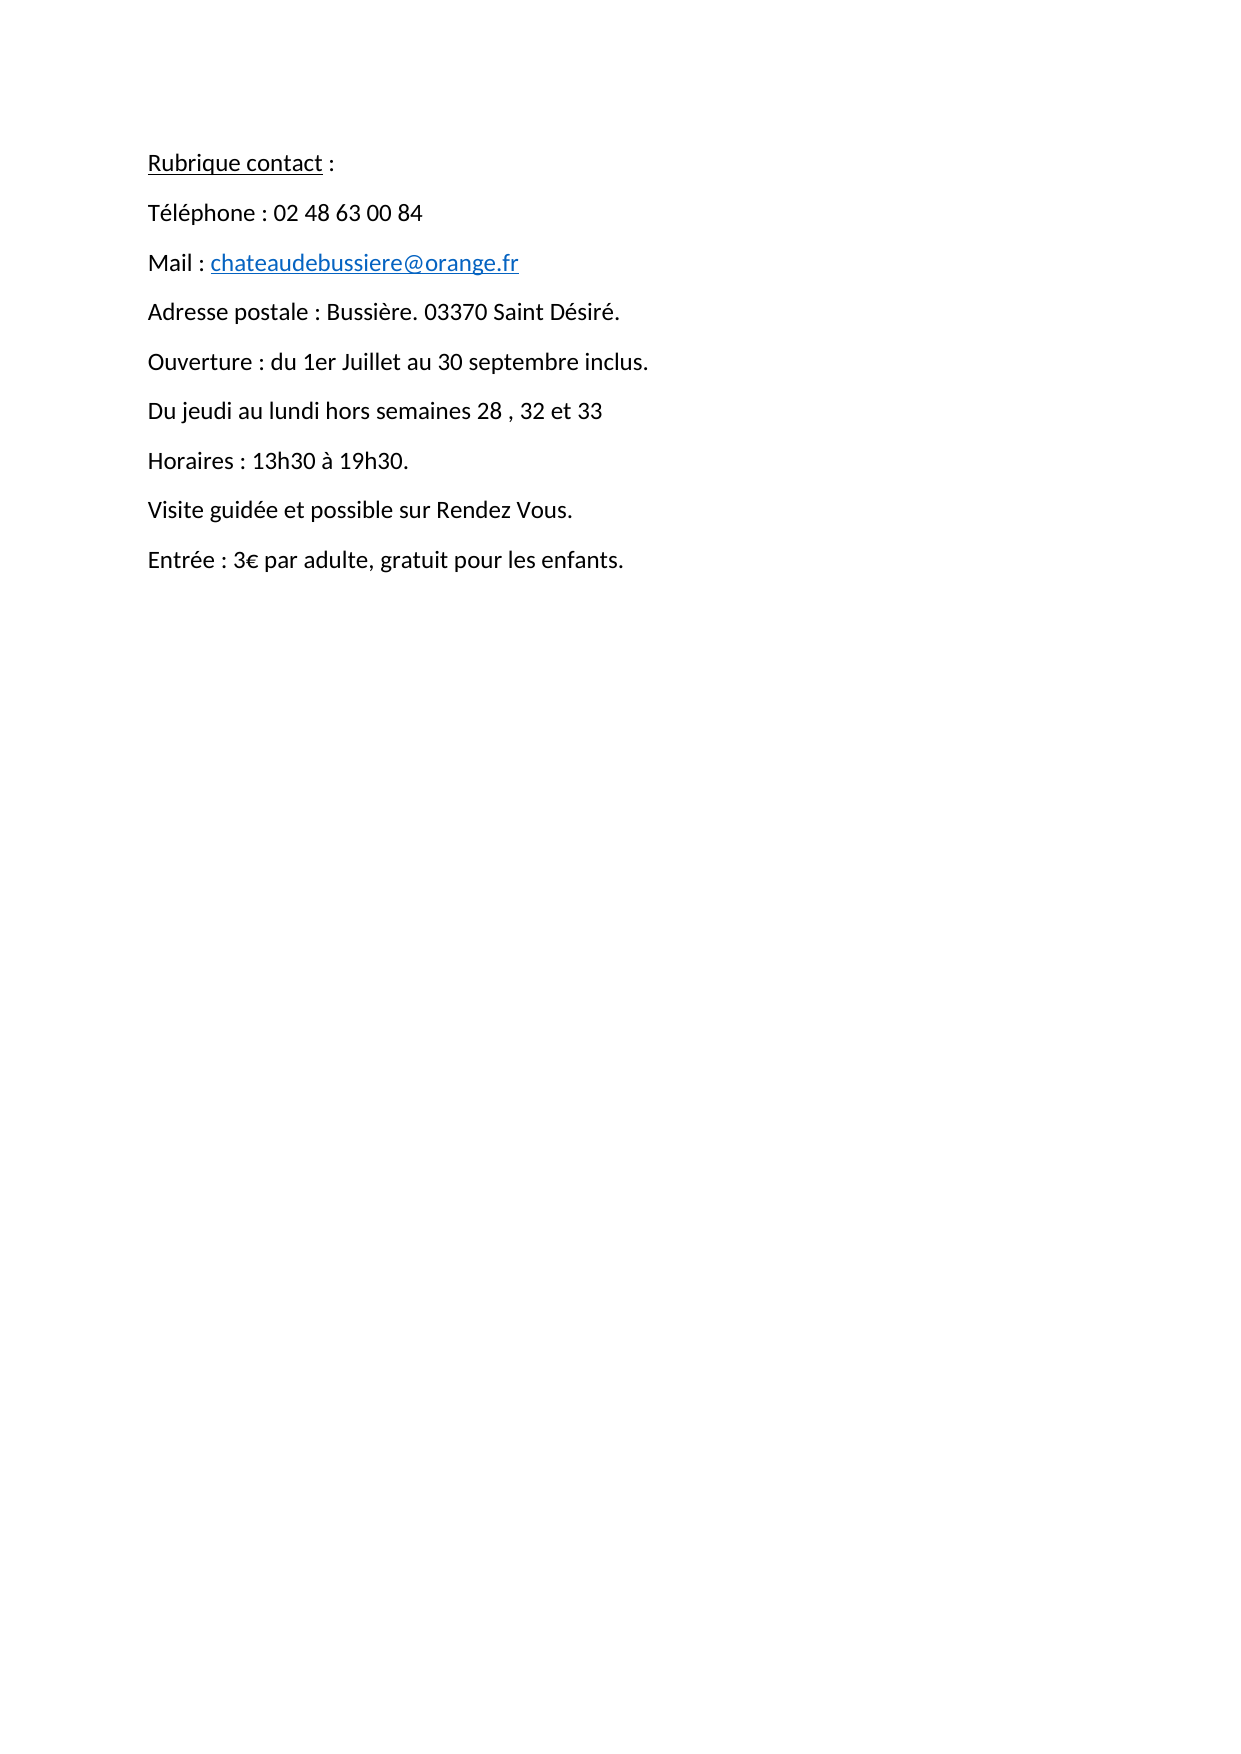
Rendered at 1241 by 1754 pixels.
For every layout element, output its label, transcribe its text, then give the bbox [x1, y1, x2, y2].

text Entrée : 3€ par adulte, gratuit pour les enfants. [148, 544, 1093, 575]
text Téléphone : 02 48 63 00 84 [148, 197, 1093, 228]
text Mail : chateaudebussiere@orange.fr [148, 247, 1093, 277]
text Horaires : 13h30 à 19h30. [148, 445, 1093, 476]
text Adresse postale : Bussière. 03370 Saint Désiré. [148, 296, 1093, 327]
text Visite guidée et possible sur Rendez Vous. [148, 495, 1093, 525]
text Ouverture : du 1er Juillet au 30 septembre inclus. [148, 346, 1093, 376]
text Rubrique contact : [148, 148, 1093, 178]
text Du jeudi au lundi hors semaines 28 , 32 et 33 [148, 396, 1093, 426]
